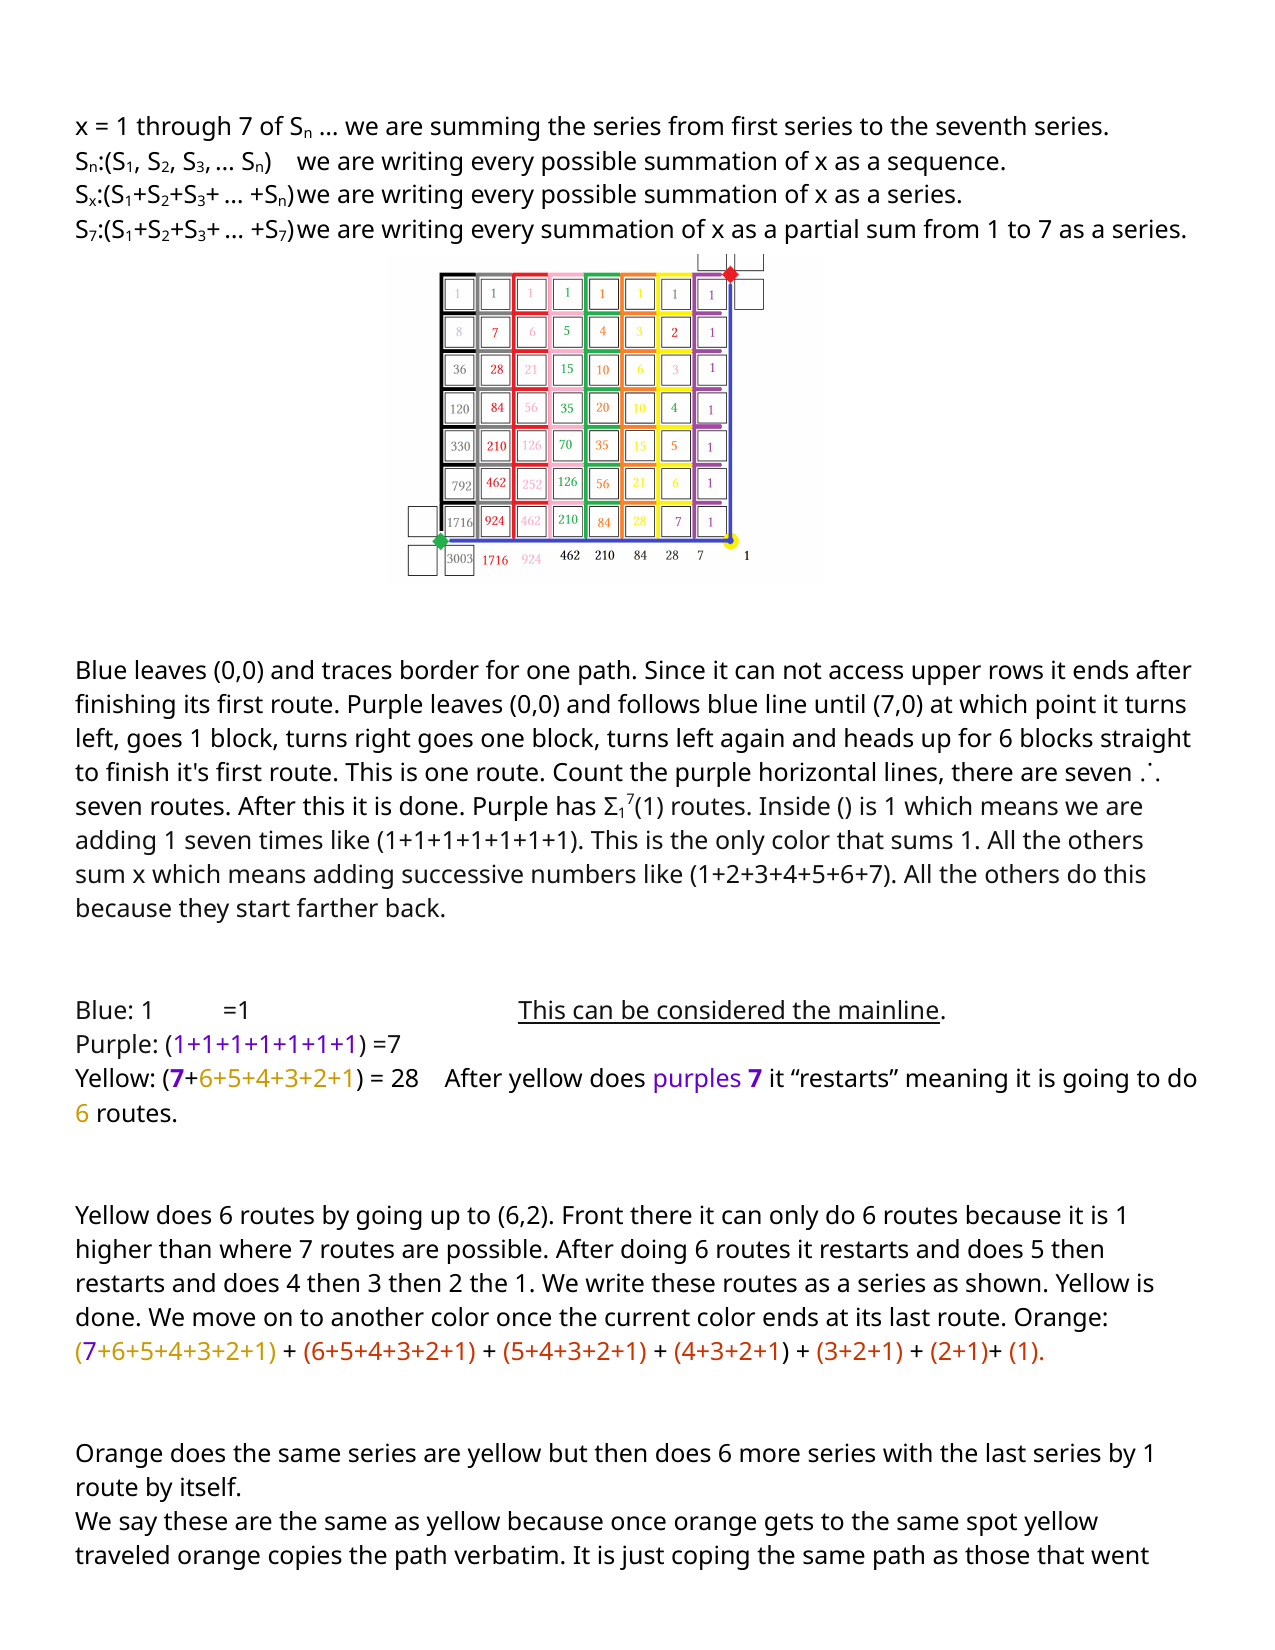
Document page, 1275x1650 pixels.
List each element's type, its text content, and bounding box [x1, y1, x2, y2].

text We say these are the same as yellow because once orange gets to the same spot yellow traveled orange copies the path verbatim. It is just coping the same path as those that went [75, 1504, 1200, 1572]
text x = 1 through 7 of Sn … we are summing the series from first series to the seventh series. [75, 109, 1200, 143]
text Sx:(S1+S2+S3+ … +Sn) we are writing every possible summation of x as a series. [75, 177, 1200, 211]
picture [385, 254, 825, 585]
text Blue leaves (0,0) and traces border for one path. Since it can not access upper rows it ends after finishing its first route. Purple leaves (0,0) and follows blue line until (7,0) at which point it turns left, goes 1 block, turns right goes one block, turns left again and heads up for 6 blocks straight to finish it's first route. This is one route. Count the purple horizontal lines, there are seven ⸫ seven routes. After this it is done. Purple has Σ17(1) routes. Inside () is 1 which means we are adding 1 seven times like (1+1+1+1+1+1+1). This is the only color that sums 1. All the others sum x which means adding successive numbers like (1+2+3+4+5+6+7). All the others do this because they start farther back. [75, 652, 1200, 925]
text Blue: 1 =1 This can be considered the mainline. [75, 993, 1200, 1027]
text S7:(S1+S2+S3+ … +S7) we are writing every summation of x as a partial sum from 1 to 7 as a series. [75, 211, 1200, 245]
text Yellow does 6 routes by going up to (6,2). Front there it can only do 6 routes because it is 1 higher than where 7 routes are possible. After doing 6 routes it restarts and does 5 then restarts and does 4 then 3 then 2 the 1. We write these routes as a series as shown. Yellow is done. We move on to another color once the current color ends at its last route. Orange: (7+6+5+4+3+2+1) + (6+5+4+3+2+1) + (5+4+3+2+1) + (4+3+2+1) + (3+2+1) + (2+1)+ (1). [75, 1197, 1200, 1368]
text Yellow: (7+6+5+4+3+2+1) = 28 After yellow does purples 7 it “restarts” meaning it is going to do 6 routes. [75, 1061, 1200, 1129]
text Orange does the same series are yellow but then does 6 more series with the last series by 1 route by itself. [75, 1436, 1200, 1504]
text Purple: (1+1+1+1+1+1+1) =7 [75, 1027, 1200, 1061]
text Sn:(S1, S2, S3, … Sn) we are writing every possible summation of x as a sequence. [75, 143, 1200, 177]
